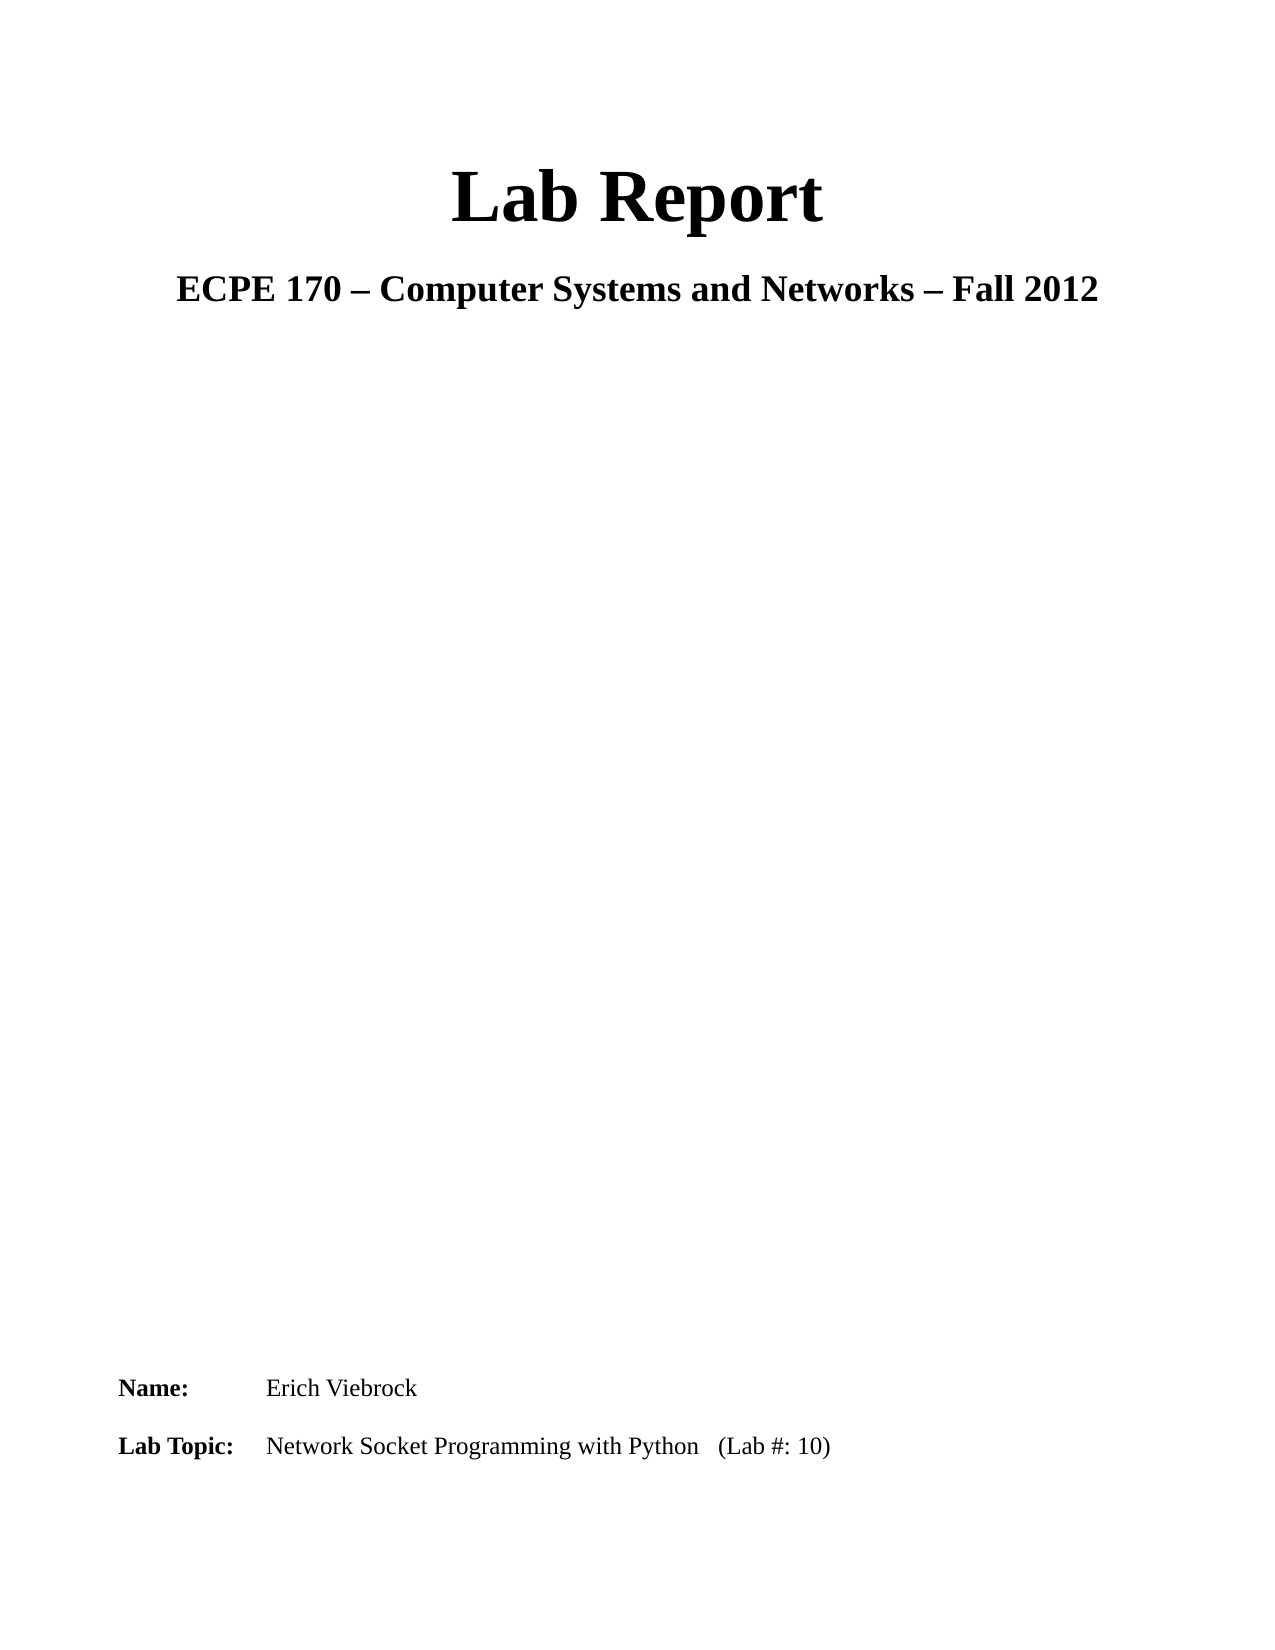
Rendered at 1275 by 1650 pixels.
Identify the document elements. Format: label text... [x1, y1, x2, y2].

text Name: Erich Viebrock [118, 1373, 1157, 1402]
text Lab Topic: Network Socket Programming with Python (Lab #: 10) [118, 1431, 1157, 1460]
text ECPE 170 – Computer Systems and Networks – Fall 2012 [118, 267, 1157, 310]
text Lab Report [118, 152, 1157, 238]
